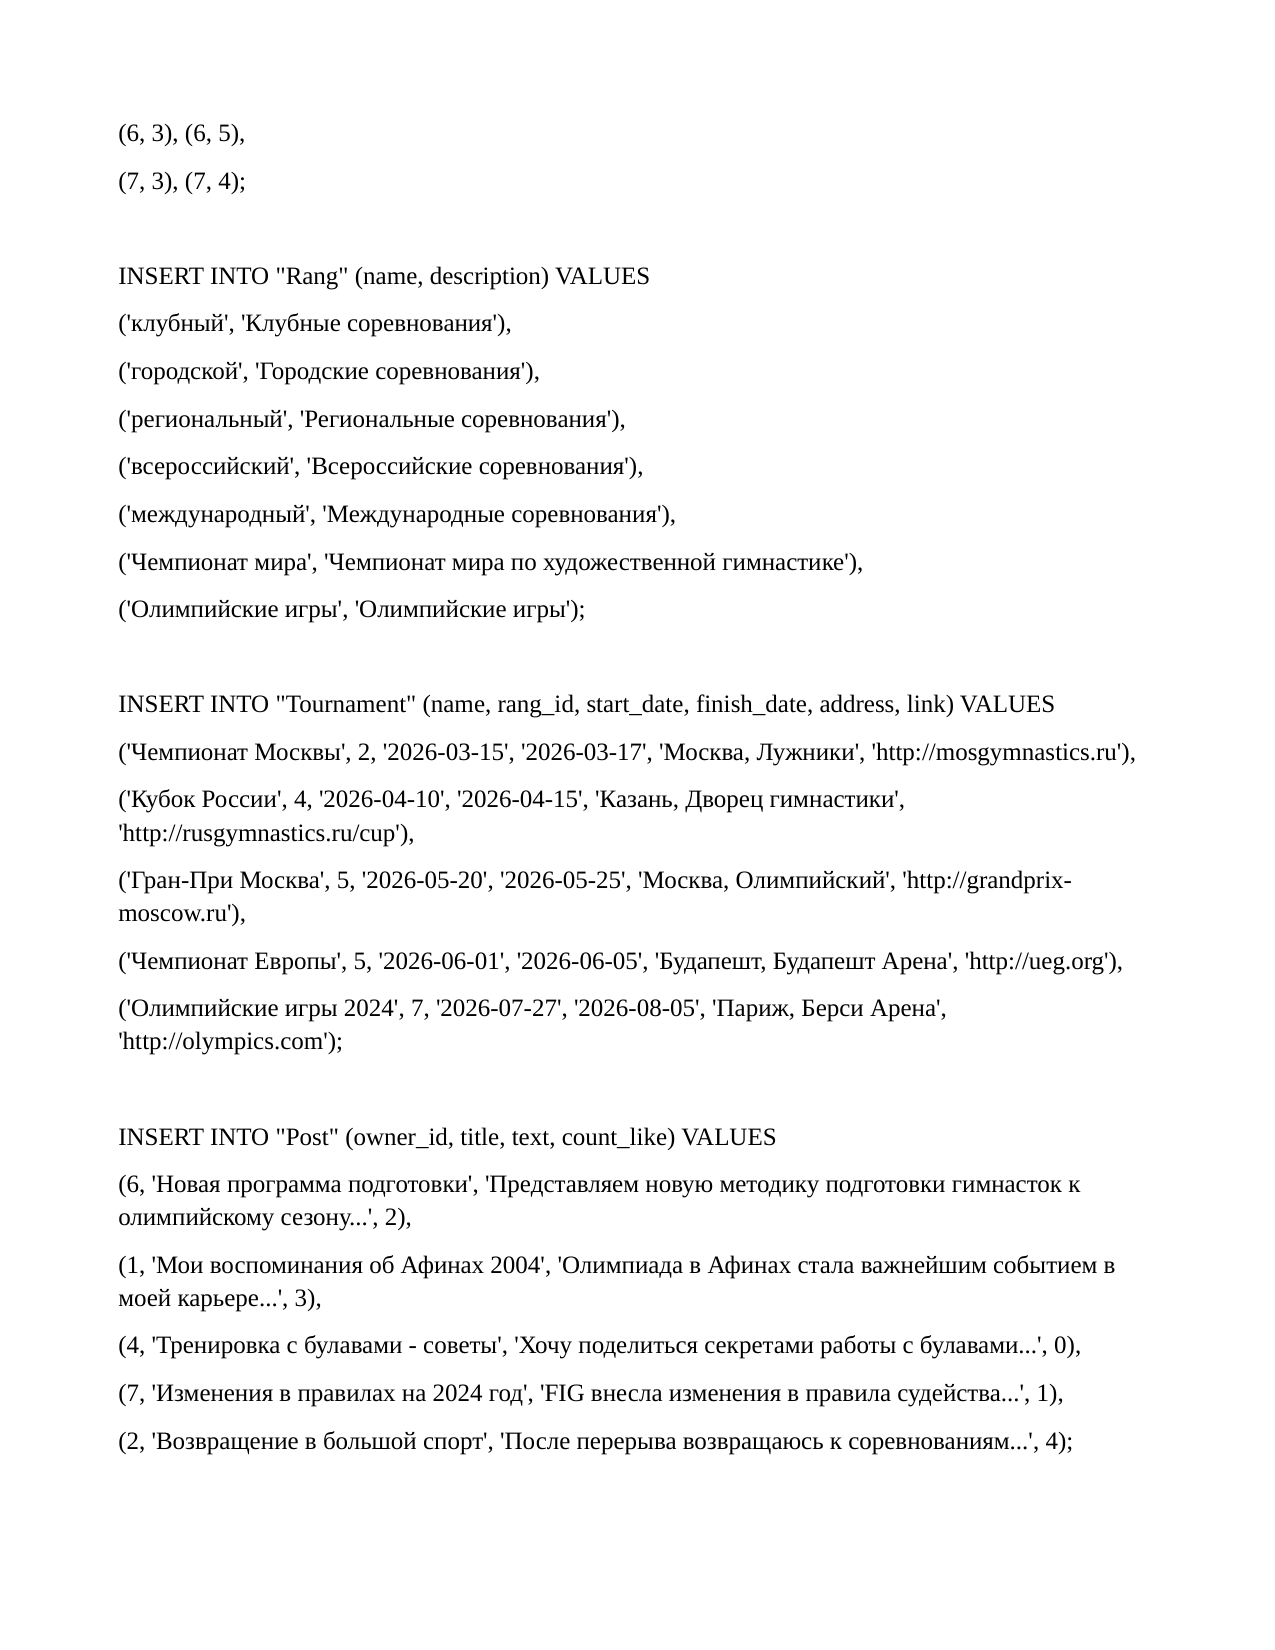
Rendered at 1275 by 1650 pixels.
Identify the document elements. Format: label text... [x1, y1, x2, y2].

text ('международный', 'Международные соревнования'), [118, 499, 1157, 528]
text (7, 'Изменения в правилах на 2024 год', 'FIG внесла изменения в правила судейства...', 1), [118, 1378, 1157, 1407]
text ('Олимпийские игры 2024', 7, '2026-07-27', '2026-08-05', 'Париж, Берси Арена', 'http://olympics.com'); [118, 993, 1157, 1055]
text ('Олимпийские игры', 'Олимпийские игры'); [118, 594, 1157, 623]
text INSERT INTO "Rang" (name, description) VALUES [118, 261, 1157, 290]
text (6, 'Новая программа подготовки', 'Представляем новую методику подготовки гимнасток к олимпийскому сезону...', 2), [118, 1169, 1157, 1231]
text ('Чемпионат мира', 'Чемпионат мира по художественной гимнастике'), [118, 547, 1157, 575]
text (4, 'Тренировка с булавами - советы', 'Хочу поделиться секретами работы с булавами...', 0), [118, 1331, 1157, 1359]
text ('всероссийский', 'Всероссийские соревнования'), [118, 451, 1157, 480]
text (1, 'Мои воспоминания об Афинах 2004', 'Олимпиада в Афинах стала важнейшим событием в моей карьере...', 3), [118, 1250, 1157, 1312]
text ('Кубок России', 4, '2026-04-10', '2026-04-15', 'Казань, Дворец гимнастики', 'http://rusgymnastics.ru/cup'), [118, 784, 1157, 846]
text INSERT INTO "Tournament" (name, rang_id, start_date, finish_date, address, link) VALUES [118, 689, 1157, 718]
text ('Чемпионат Москвы', 2, '2026-03-15', '2026-03-17', 'Москва, Лужники', 'http://mosgymnastics.ru'), [118, 737, 1157, 766]
text (7, 3), (7, 4); [118, 166, 1157, 194]
text ('Чемпионат Европы', 5, '2026-06-01', '2026-06-05', 'Будапешт, Будапешт Арена', 'http://ueg.org'), [118, 946, 1157, 974]
text ('региональный', 'Региональные соревнования'), [118, 404, 1157, 432]
text ('клубный', 'Клубные соревнования'), [118, 308, 1157, 337]
text (6, 3), (6, 5), [118, 118, 1157, 147]
text ('Гран-При Москва', 5, '2026-05-20', '2026-05-25', 'Москва, Олимпийский', 'http://grandprix-moscow.ru'), [118, 865, 1157, 927]
text (2, 'Возвращение в большой спорт', 'После перерыва возвращаюсь к соревнованиям...', 4); [118, 1426, 1157, 1454]
text ('городской', 'Городские соревнования'), [118, 356, 1157, 385]
text INSERT INTO "Post" (owner_id, title, text, count_like) VALUES [118, 1122, 1157, 1150]
